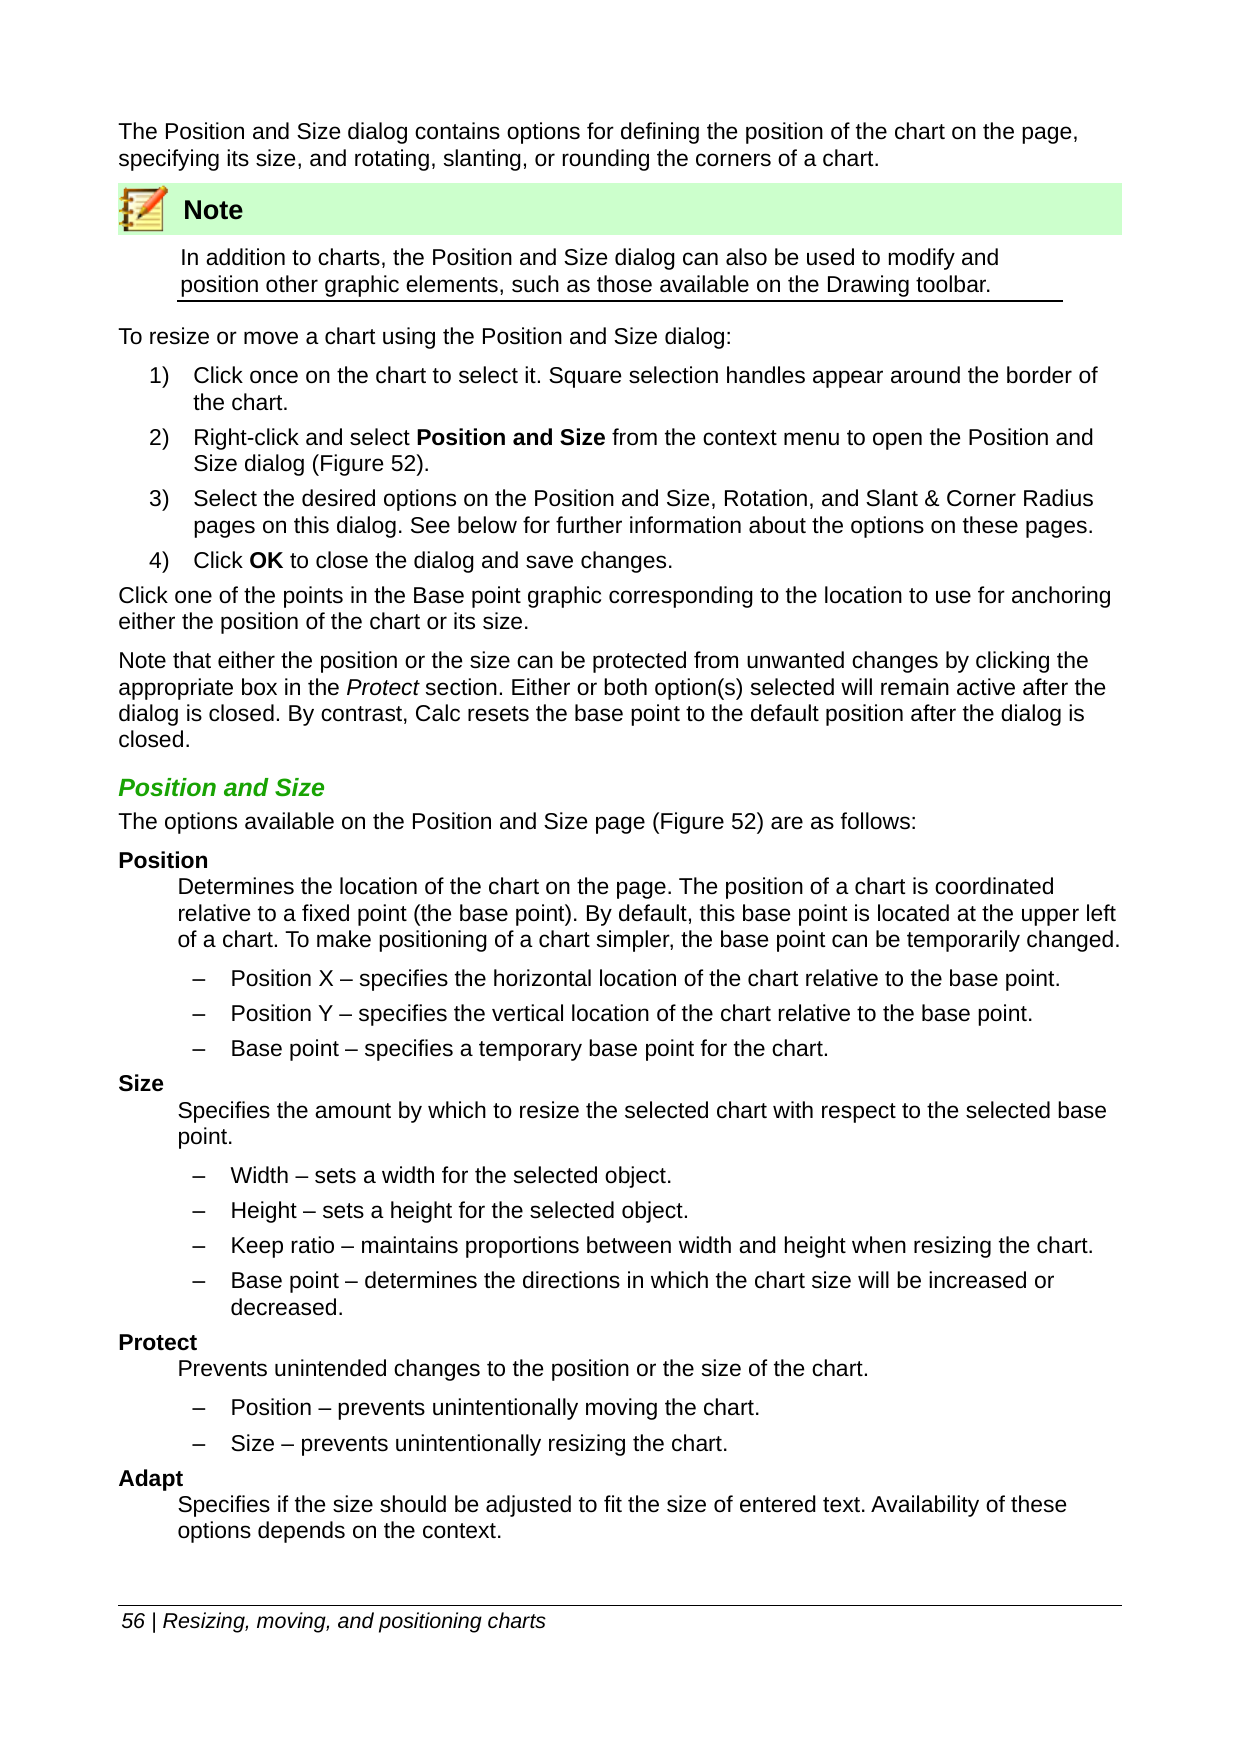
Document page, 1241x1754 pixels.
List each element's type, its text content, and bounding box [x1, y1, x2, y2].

list Height – sets a height for the selected object. [192, 1197, 1122, 1223]
text In addition to charts, the Position and Size dialog can also be used to modify and position other graphic elements, such as those available on the Drawing toolbar. [177, 241, 1063, 300]
list Width – sets a width for the selected object. [192, 1162, 1122, 1188]
text The Position and Size dialog contains options for defining the position of the chart on the page, specifying its size, and rotating, slanting, or rounding the corners of a chart. [118, 118, 1122, 171]
list Base point – determines the directions in which the chart size will be increased or decreased. [192, 1267, 1122, 1320]
list To resize or move a chart using the Position and Size dialog: [118, 323, 1122, 349]
list Size – prevents unintentionally resizing the chart. [192, 1429, 1122, 1456]
subtitle Position and Size [118, 773, 1122, 802]
list Keep ratio – maintains proportions between width and height when resizing the chart. [192, 1232, 1122, 1259]
text Click one of the points in the Base point graphic corresponding to the location to use for anchoring either the position of the chart or its size. [118, 582, 1122, 635]
picture [119, 184, 170, 235]
subtitle Note [118, 183, 1122, 235]
text Size [118, 1070, 1122, 1097]
list Right-click and select Position and Size from the context menu to open the Position and Size dialog (Figure 52). [169, 424, 1122, 476]
list Base point – specifies a temporary base point for the chart. [192, 1035, 1122, 1061]
list Position Y – specifies the vertical location of the chart relative to the base point. [192, 1000, 1122, 1026]
list Click once on the chart to select it. Square selection handles appear around the border of the chart. [169, 362, 1122, 415]
text Adapt [118, 1465, 1122, 1491]
text Prevents unintended changes to the position or the size of the chart. [177, 1355, 1122, 1382]
text Specifies the amount by which to resize the selected chart with respect to the selected base point. [177, 1097, 1122, 1149]
list The options available on the Position and Size page (Figure 52) are as follows: [118, 808, 1122, 834]
text Determines the location of the chart on the page. The position of a chart is coordinated relative to a fixed point (the base point). By default, this base point is located at the upper left of a chart. To make positioning of a chart simpler, the base point can be temporarily changed. [177, 873, 1122, 952]
list Select the desired options on the Position and Size, Rotation, and Slant & Corner Radius pages on this dialog. See below for further information about the options on these pages. [169, 485, 1122, 538]
text Note that either the position or the size can be protected from unwanted changes by clicking the appropriate box in the Protect section. Either or both option(s) selected will remain active after the dialog is closed. By contrast, Calc resets the base point to the default position after the dialog is closed. [118, 647, 1122, 753]
list Click OK to close the dialog and save changes. [169, 547, 1122, 573]
list Position X – specifies the horizontal location of the chart relative to the base point. [192, 965, 1122, 991]
text Position [118, 847, 1122, 873]
text Protect [118, 1329, 1122, 1355]
text Specifies if the size should be adjusted to fit the size of entered text. Availability of these options depends on the context. [177, 1491, 1122, 1544]
list Position – prevents unintentionally moving the chart. [192, 1394, 1122, 1421]
